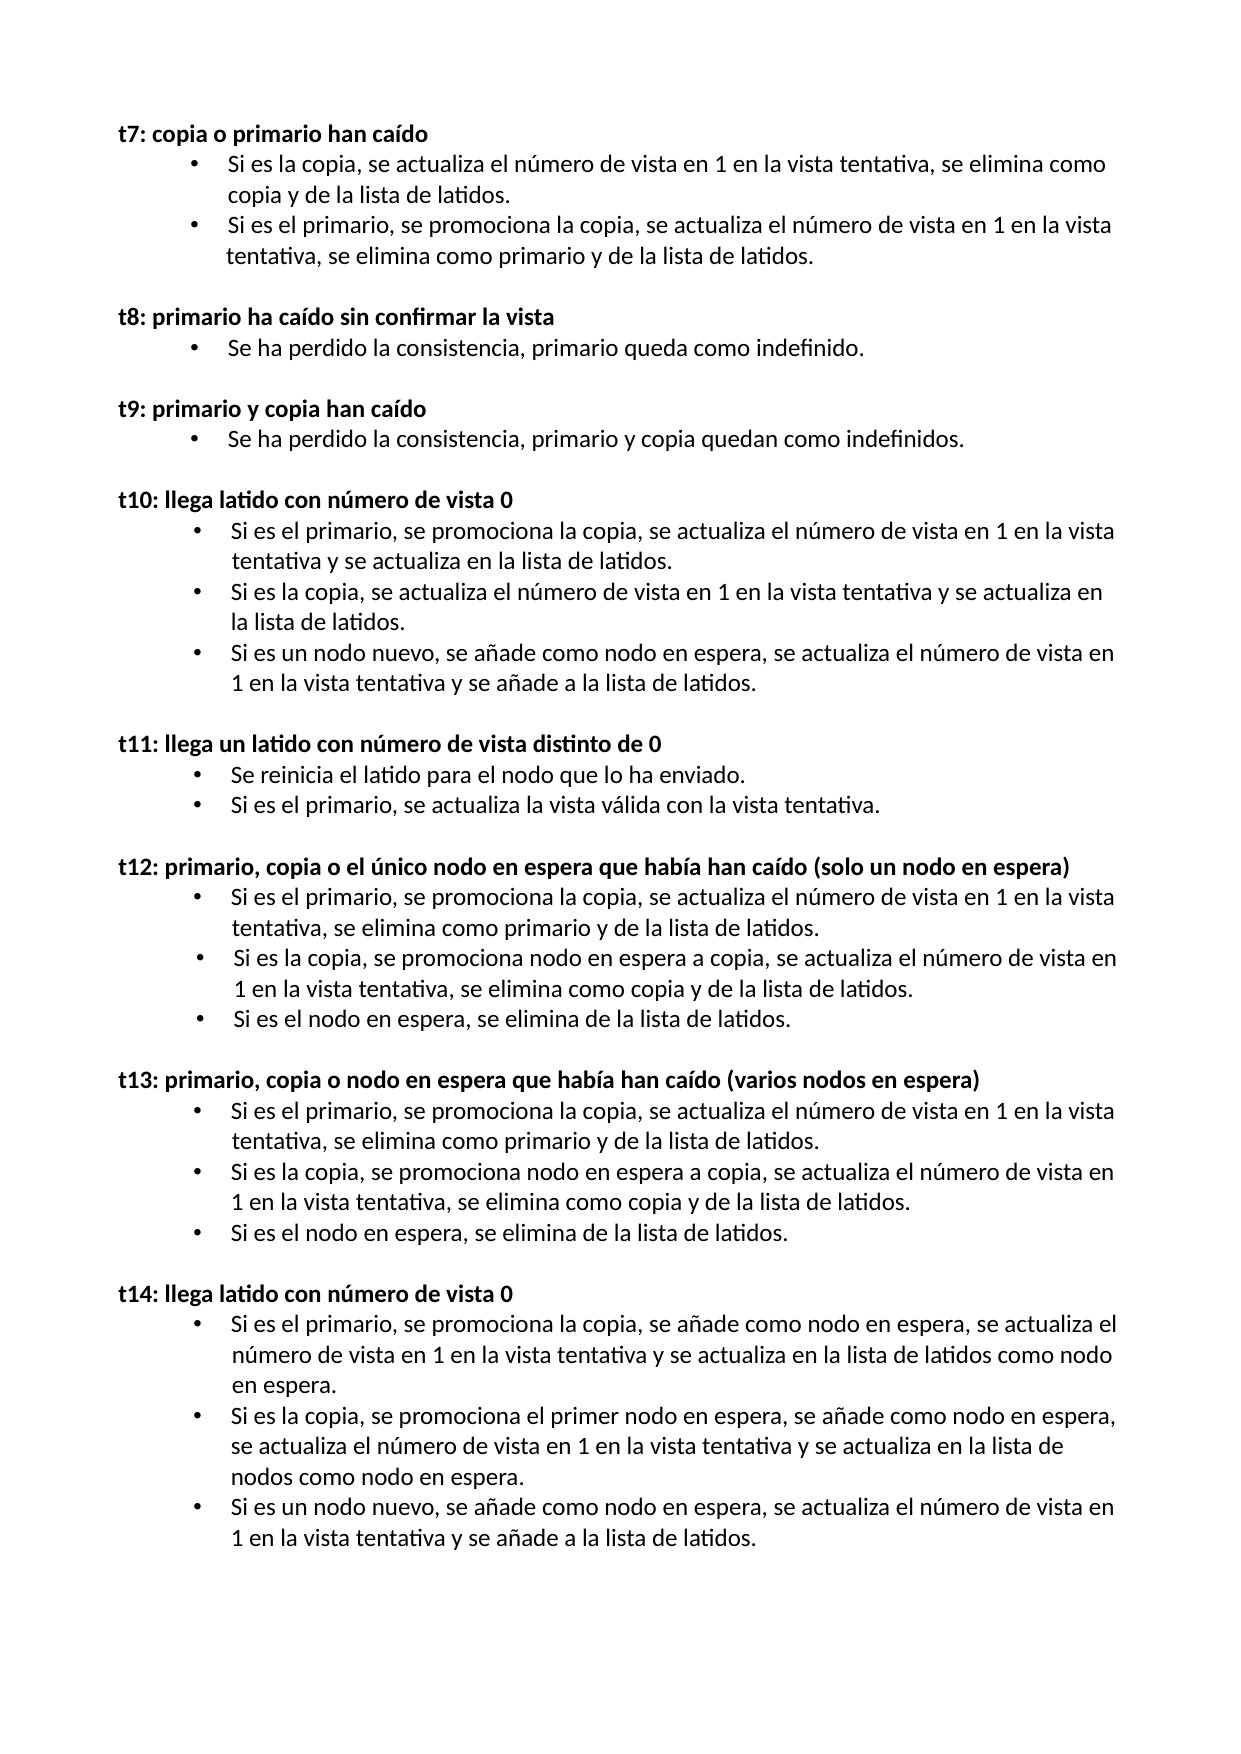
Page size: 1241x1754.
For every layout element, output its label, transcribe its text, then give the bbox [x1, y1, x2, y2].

text t10: llega latido con número de vista 0 [118, 484, 1122, 515]
list Si es el primario, se promociona la copia, se actualiza el número de vista en 1 en la vista [193, 515, 1122, 545]
list Si es un nodo nuevo, se añade como nodo en espera, se actualiza el número de vista en 1 en la vista tentativa y se añade a la lista de latidos. [193, 637, 1122, 698]
text tentativa, se elimina como primario y de la lista de latidos. [118, 912, 1122, 942]
text número de vista en 1 en la vista tentativa y se actualiza en la lista de latidos como nodo en espera. [118, 1339, 1122, 1400]
list Si es el primario, se promociona la copia, se añade como nodo en espera, se actualiza el [193, 1308, 1122, 1339]
list Se reinicia el latido para el nodo que lo ha enviado. [193, 759, 1122, 789]
list Si es la copia, se actualiza el número de vista en 1 en la vista tentativa, se elimina como copia y de la lista de latidos. [190, 149, 1122, 210]
text t12: primario, copia o el único nodo en espera que había han caído (solo un nodo en espera) [118, 851, 1122, 881]
list Si es la copia, se promociona nodo en espera a copia, se actualiza el número de vista en 1 en la vista tentativa, se elimina como copia y de la lista de latidos. [193, 1156, 1122, 1217]
list Se ha perdido la consistencia, primario y copia quedan como indefinidos. [190, 423, 1122, 454]
list Si es un nodo nuevo, se añade como nodo en espera, se actualiza el número de vista en 1 en la vista tentativa y se añade a la lista de latidos. [193, 1492, 1122, 1553]
text t11: llega un latido con número de vista distinto de 0 [118, 728, 1122, 759]
list Si es el primario, se actualiza la vista válida con la vista tentativa. [193, 789, 1122, 820]
list Si es el primario, se promociona la copia, se actualiza el número de vista en 1 en la vista [193, 881, 1122, 912]
list Si es la copia, se promociona nodo en espera a copia, se actualiza el número de vista en 1 en la vista tentativa, se elimina como copia y de la lista de latidos. [196, 942, 1122, 1003]
list Si es el primario, se promociona la copia, se actualiza el número de vista en 1 en la vista [190, 210, 1122, 240]
text t14: llega latido con número de vista 0 [118, 1278, 1122, 1308]
text tentativa, se elimina como primario y de la lista de latidos. [118, 1125, 1122, 1156]
text tentativa, se elimina como primario y de la lista de latidos. [118, 240, 1122, 271]
list Si es el nodo en espera, se elimina de la lista de latidos. [196, 1003, 1122, 1034]
list Si es la copia, se promociona el primer nodo en espera, se añade como nodo en espera, se actualiza el número de vista en 1 en la vista tentativa y se actualiza en la lista de nodos como nodo en espera. [193, 1400, 1122, 1492]
list Se ha perdido la consistencia, primario queda como indefinido. [190, 332, 1122, 362]
text t13: primario, copia o nodo en espera que había han caído (varios nodos en espera) [118, 1064, 1122, 1095]
text t9: primario y copia han caído [118, 393, 1122, 423]
text t7: copia o primario han caído [118, 118, 1122, 149]
list Si es la copia, se actualiza el número de vista en 1 en la vista tentativa y se actualiza en la lista de latidos. [193, 576, 1122, 637]
list Si es el primario, se promociona la copia, se actualiza el número de vista en 1 en la vista [193, 1095, 1122, 1125]
text tentativa y se actualiza en la lista de latidos. [118, 545, 1122, 576]
text t8: primario ha caído sin confirmar la vista [118, 301, 1122, 332]
list Si es el nodo en espera, se elimina de la lista de latidos. [193, 1217, 1122, 1247]
